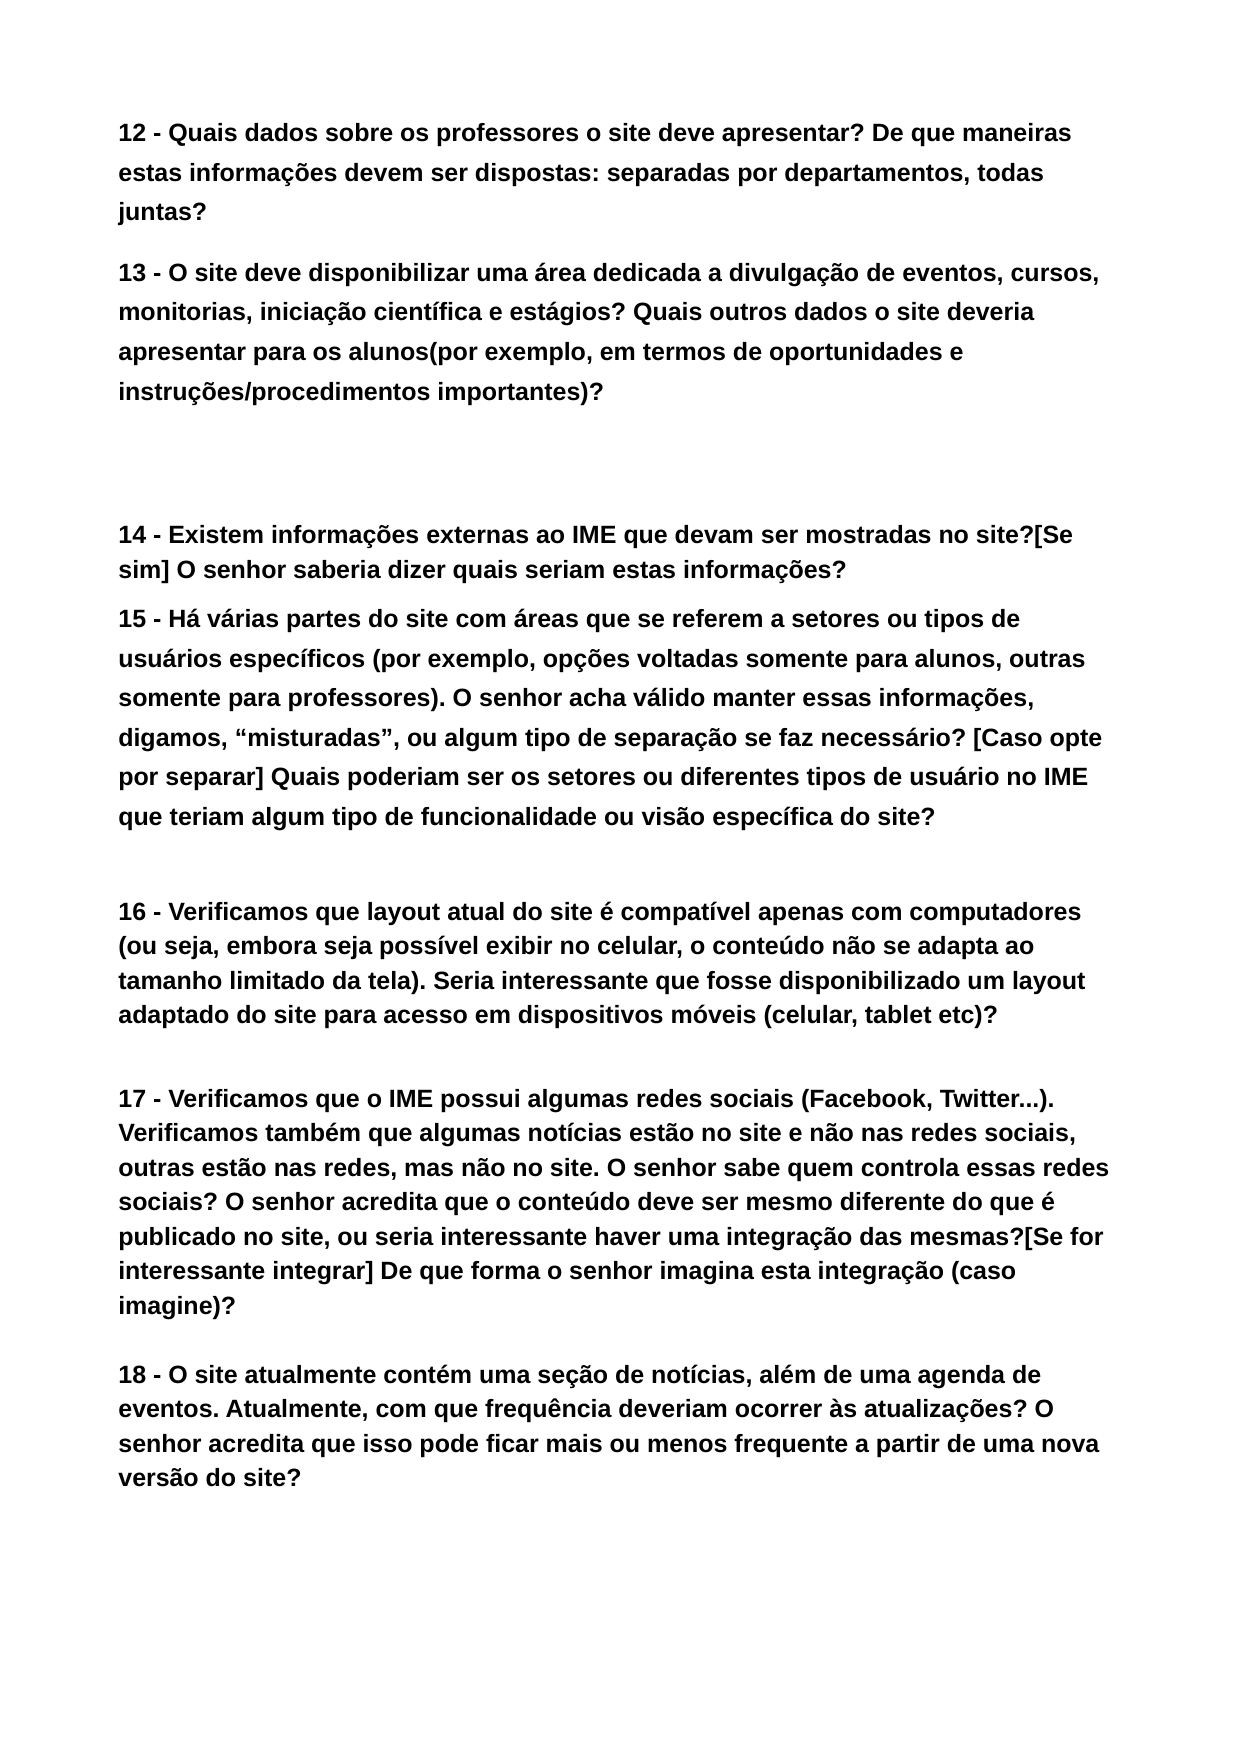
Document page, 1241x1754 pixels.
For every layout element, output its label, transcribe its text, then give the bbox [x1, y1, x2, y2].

text 16 - Verificamos que layout atual do site é compatível apenas com computadores (ou seja, embora seja possível exibir no celular, o conteúdo não se adapta ao tamanho limitado da tela). Seria interessante que fosse disponibilizado um layout adaptado do site para acesso em dispositivos móveis (celular, tablet etc)? [118, 862, 1122, 1029]
text 12 - Quais dados sobre os professores o site deve apresentar? De que maneiras estas informações devem ser dispostas: separadas por departamentos, todas juntas? [118, 118, 1122, 226]
text 15 - Há várias partes do site com áreas que se referem a setores ou tipos de usuários específicos (por exemplo, opções voltadas somente para alunos, outras somente para professores). O senhor acha válido manter essas informações, digamos, “misturadas”, ou algum tipo de separação se faz necessário? [Caso opte por separar] Quais poderiam ser os setores ou diferentes tipos de usuário no IME que teriam algum tipo de funcionalidade ou visão específica do site? [118, 604, 1122, 831]
text 13 - O site deve disponibilizar uma área dedicada a divulgação de eventos, cursos, monitorias, iniciação científica e estágios? Quais outros dados o site deveria apresentar para os alunos(por exemplo, em termos de oportunidades e instruções/procedimentos importantes)? [118, 258, 1122, 405]
text 17 - Verificamos que o IME possui algumas redes sociais (Facebook, Twitter...). Verificamos também que algumas notícias estão no site e não nas redes sociais, outras estão nas redes, mas não no site. O senhor sabe quem controla essas redes sociais? O senhor acredita que o conteúdo deve ser mesmo diferente do que é publicado no site, ou seria interessante haver uma integração das mesmas?[Se for interessante integrar] De que forma o senhor imagina esta integração (caso imagine)? 18 - O site atualmente contém uma seção de notícias, além de uma agenda de eventos. Atualmente, com que frequência deveriam ocorrer às atualizações? O senhor acredita que isso pode ficar mais ou menos frequente a partir de uma nova versão do site? [118, 1049, 1122, 1492]
text 14 - Existem informações externas ao IME que devam ser mostradas no site?[Se sim] O senhor saberia dizer quais seriam estas informações? [118, 520, 1122, 584]
